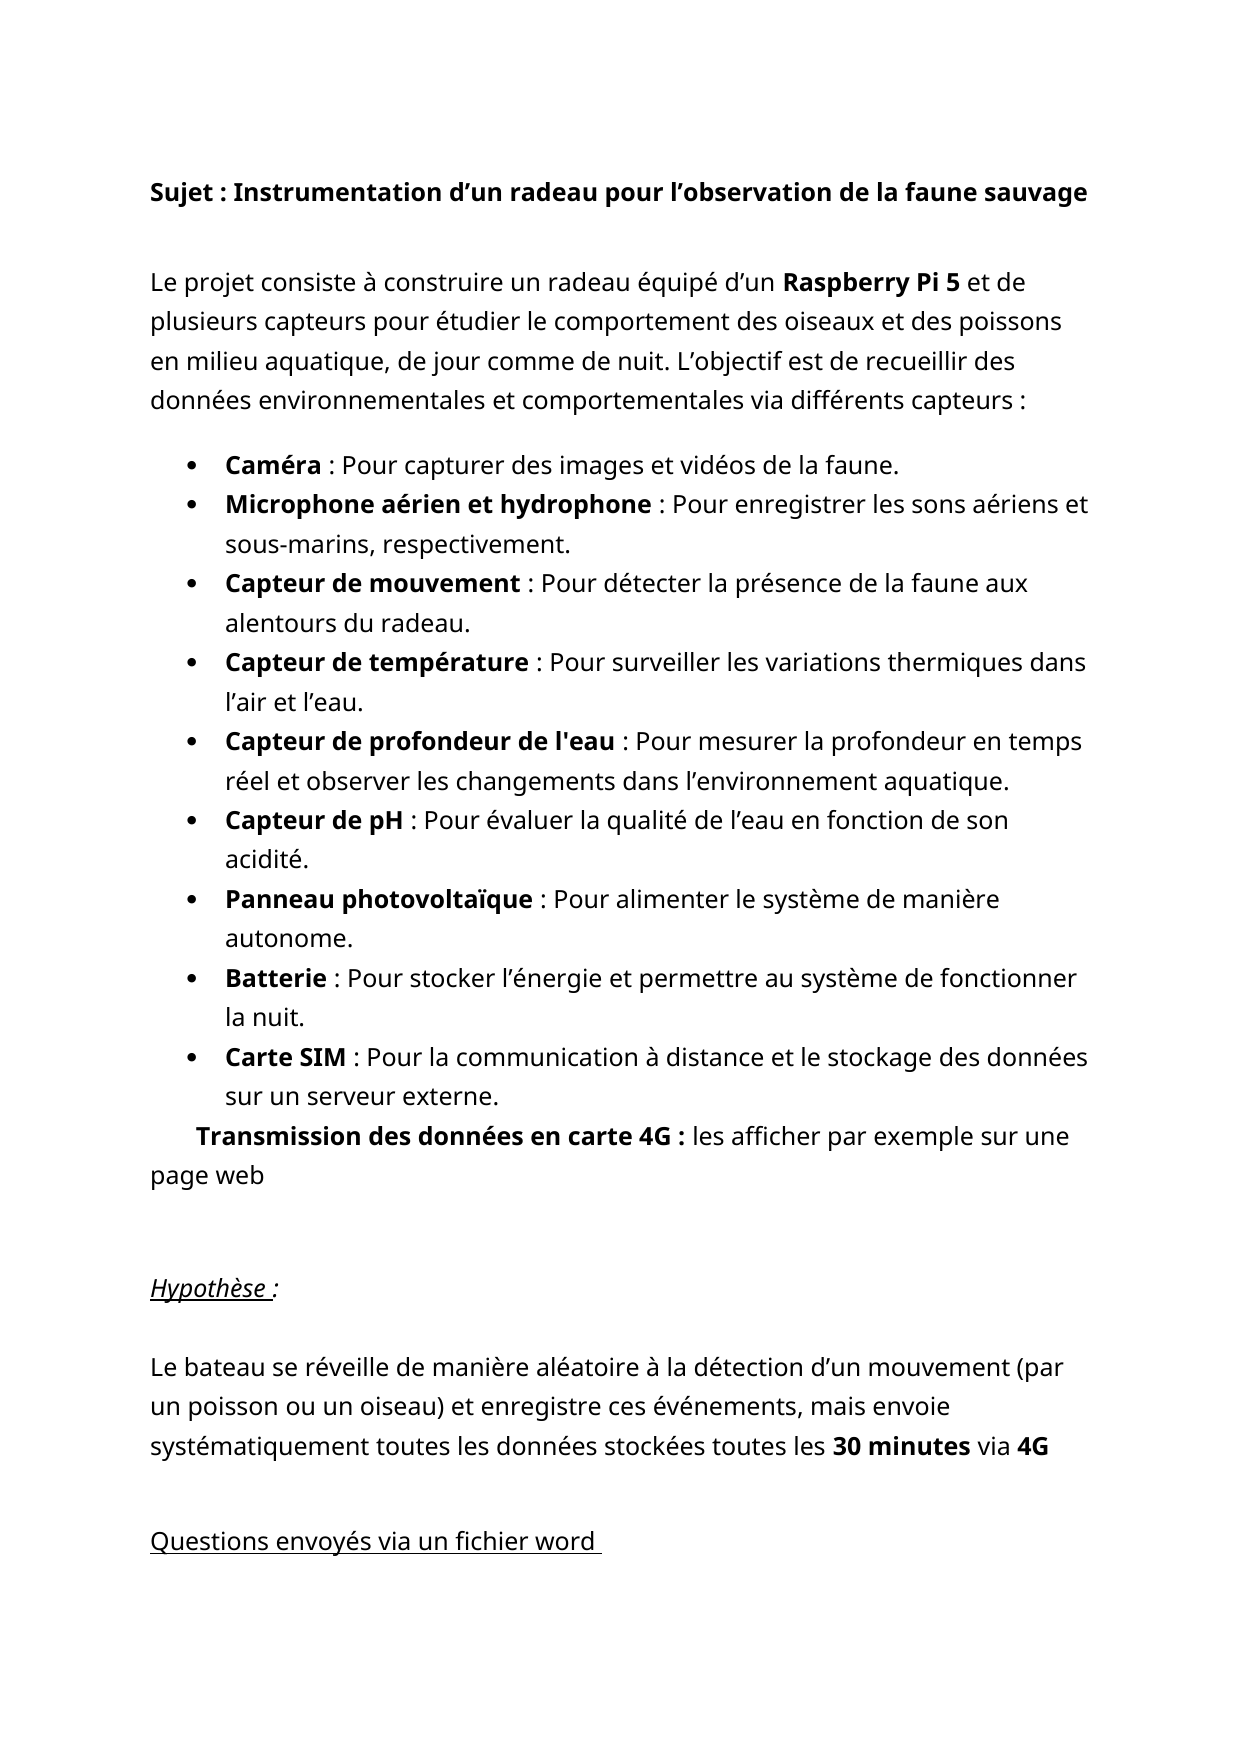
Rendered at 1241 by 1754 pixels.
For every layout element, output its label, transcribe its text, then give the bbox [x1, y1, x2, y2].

list Microphone aérien et hydrophone : Pour enregistrer les sons aériens et sous-marins, respectivement. [187, 487, 1090, 560]
text Sujet : Instrumentation d’un radeau pour l’observation de la faune sauvage [150, 175, 1090, 209]
list Capteur de mouvement : Pour détecter la présence de la faune aux alentours du radeau. [187, 566, 1090, 639]
text Transmission des données en carte 4G : les afficher par exemple sur une page web [150, 1118, 1090, 1192]
text Hypothèse : [150, 1270, 1090, 1304]
list Capteur de profondeur de l'eau : Pour mesurer la profondeur en temps réel et observer les changements dans l’environnement aquatique. [187, 724, 1090, 797]
text Questions envoyés via un fichier word [150, 1524, 1090, 1558]
list Caméra : Pour capturer des images et vidéos de la faune. [187, 447, 1090, 481]
text Le bateau se réveille de manière aléatoire à la détection d’un mouvement (par un poisson ou un oiseau) et enregistre ces événements, mais envoie systématiquement toutes les données stockées toutes les 30 minutes via 4G [150, 1349, 1090, 1462]
text Le projet consiste à construire un radeau équipé d’un Raspberry Pi 5 et de plusieurs capteurs pour étudier le comportement des oiseaux et des poissons en milieu aquatique, de jour comme de nuit. L’objectif est de recueillir des données environnementales et comportementales via différents capteurs : [150, 264, 1090, 417]
list Panneau photovoltaïque : Pour alimenter le système de manière autonome. [187, 882, 1090, 955]
list Batterie : Pour stocker l’énergie et permettre au système de fonctionner la nuit. [187, 961, 1090, 1034]
list Capteur de pH : Pour évaluer la qualité de l’eau en fonction de son acidité. [187, 803, 1090, 876]
list Capteur de température : Pour surveiller les variations thermiques dans l’air et l’eau. [187, 645, 1090, 718]
list Carte SIM : Pour la communication à distance et le stockage des données sur un serveur externe. [187, 1039, 1090, 1113]
